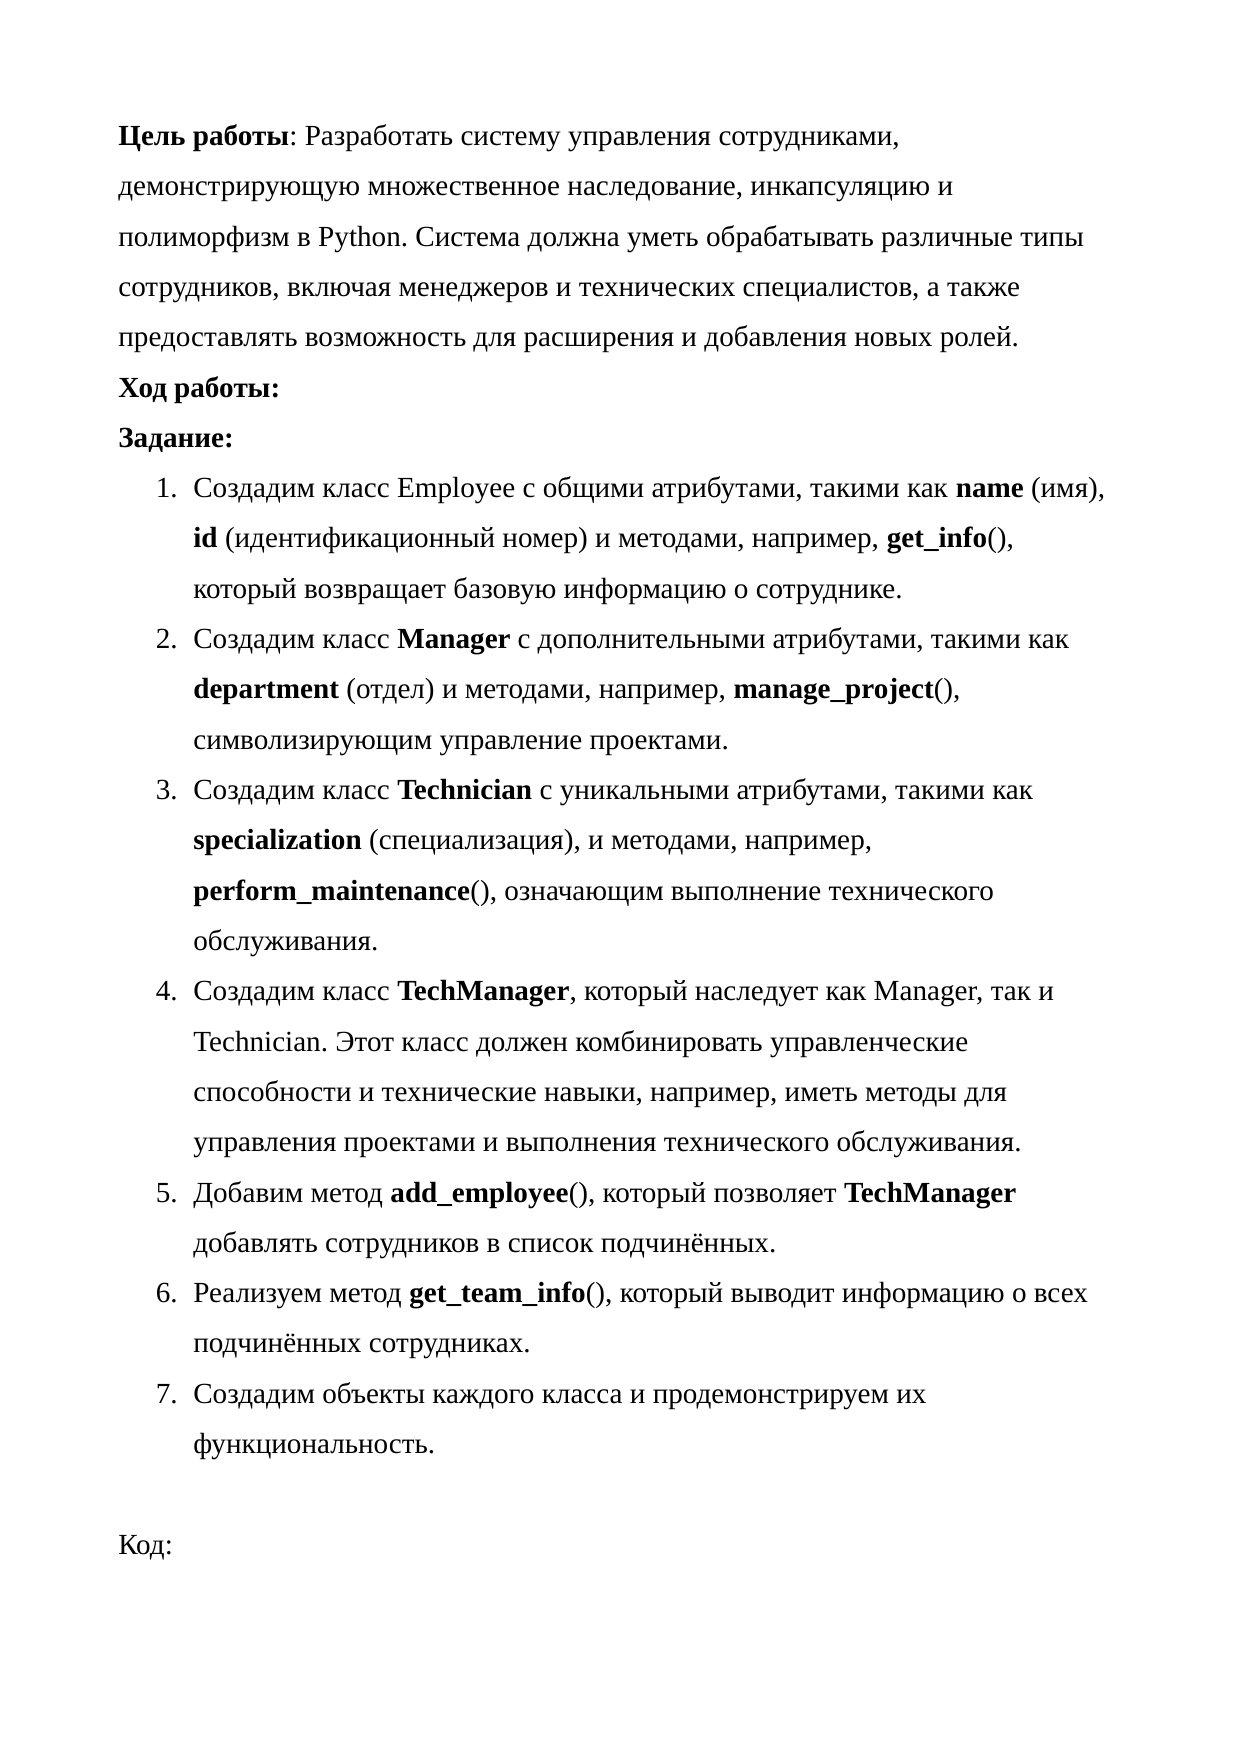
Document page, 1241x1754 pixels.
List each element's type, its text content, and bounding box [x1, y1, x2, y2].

list Создадим объекты каждого класса и продемонстрируем их функциональность. [156, 1376, 1122, 1460]
list Создадим класс Manager с дополнительными атрибутами, такими как department (отдел) и методами, например, manage_project(), символизирующим управление проектами. [156, 621, 1122, 755]
list Реализуем метод get_team_info(), который выводит информацию о всех подчинённых сотрудниках. [156, 1275, 1122, 1359]
list Создадим класс Employee с общими атрибутами, такими как name (имя), id (идентификационный номер) и методами, например, get_info(), который возвращает базовую информацию о сотруднике. [156, 470, 1122, 604]
text Цель работы: Разработать систему управления сотрудниками, демонстрирующую множественное наследование, инкапсуляцию и полиморфизм в Python. Система должна уметь обрабатывать различные типы сотрудников, включая менеджеров и технических специалистов, а также предоставлять возможность для расширения и добавления новых ролей. [118, 118, 1122, 353]
text Ход работы: Задание: [118, 370, 1122, 453]
list Добавим метод add_employee(), который позволяет TechManager добавлять сотрудников в список подчинённых. [156, 1175, 1122, 1258]
text Код: [118, 1527, 1122, 1560]
list Создадим класс Technician с уникальными атрибутами, такими как specialization (специализация), и методами, например, perform_maintenance(), означающим выполнение технического обслуживания. [156, 772, 1122, 957]
list Создадим класс TechManager, который наследует как Manager, так и Technician. Этот класс должен комбинировать управленческие способности и технические навыки, например, иметь методы для управления проектами и выполнения технического обслуживания. [156, 973, 1122, 1158]
